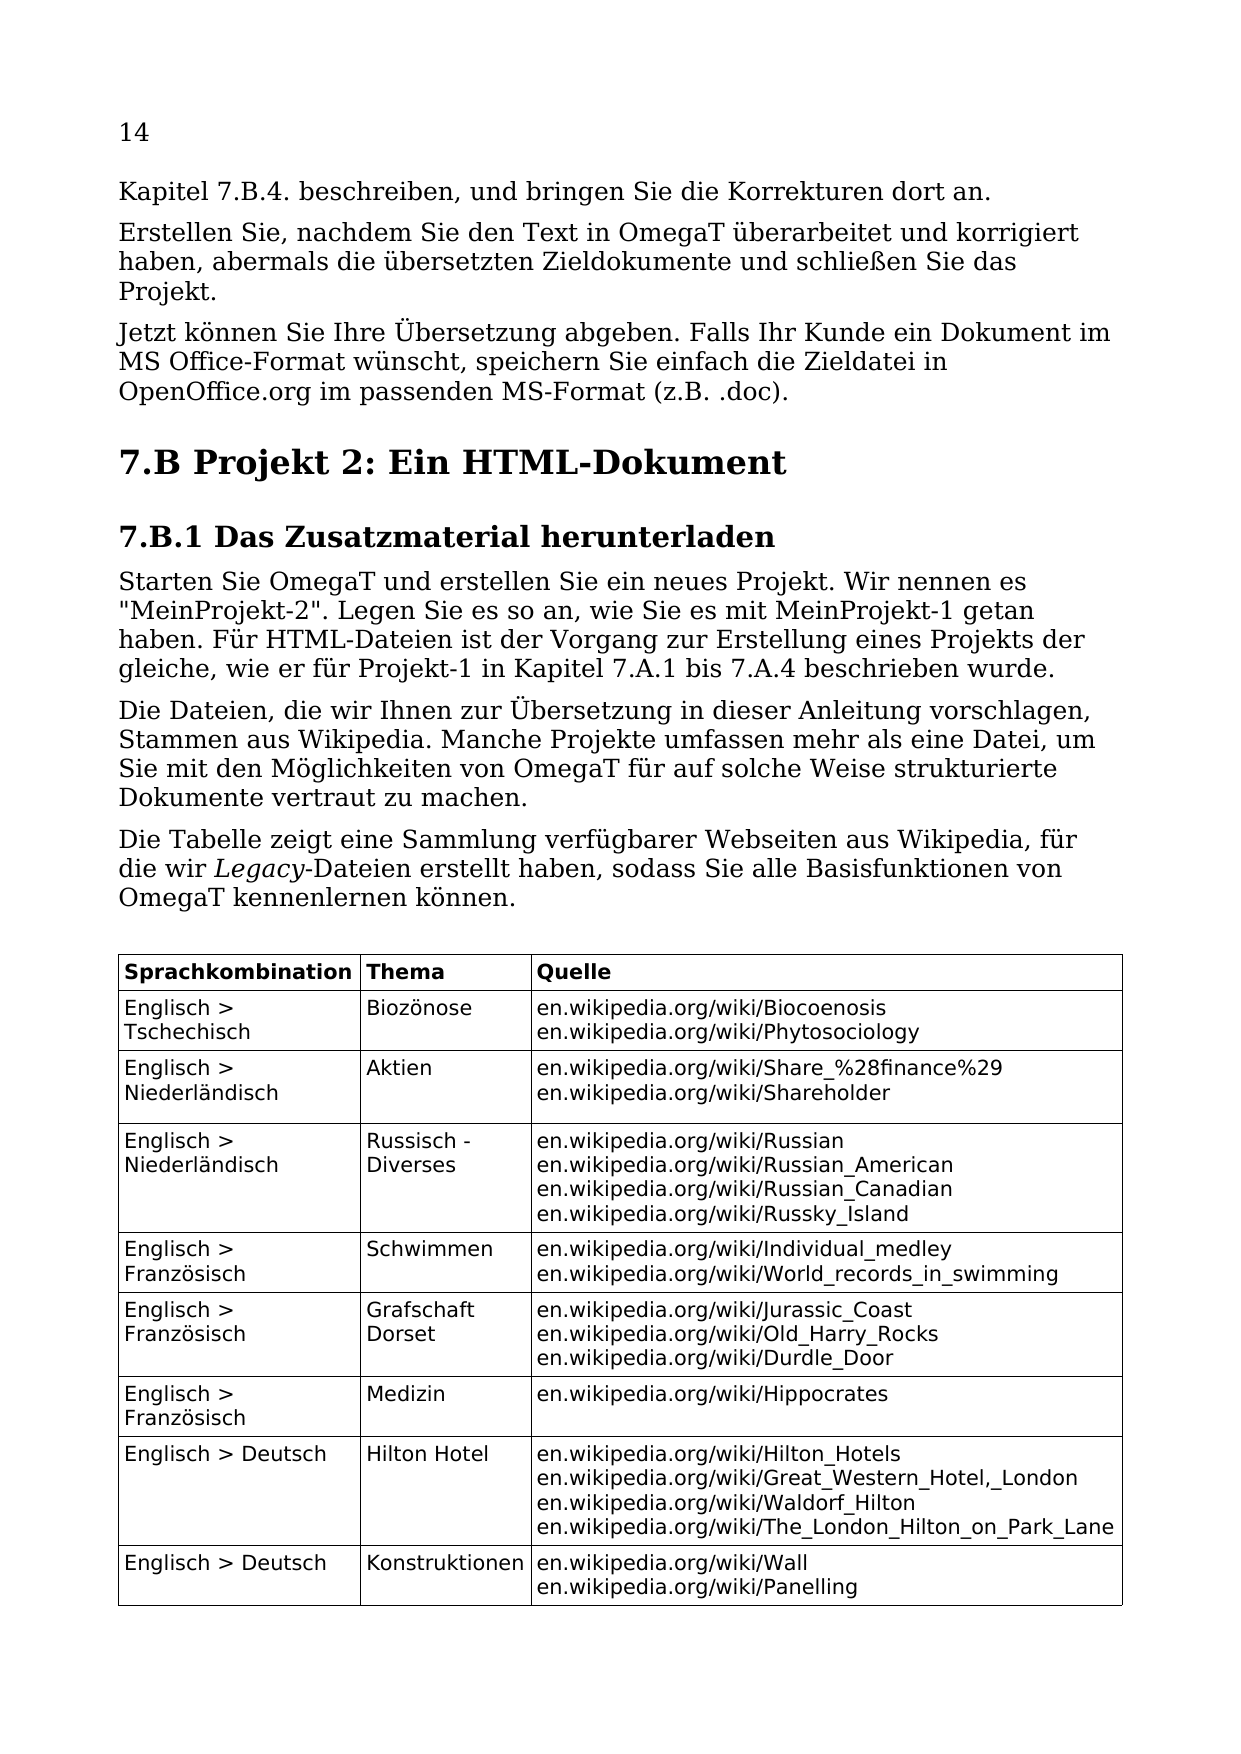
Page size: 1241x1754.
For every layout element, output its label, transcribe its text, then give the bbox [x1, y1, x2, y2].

table_cell Hilton Hotel [361, 1437, 531, 1545]
text Die Dateien, die wir Ihnen zur Übersetzung in dieser Anleitung vorschlagen, Stammen aus Wikipedia. Manche Projekte umfassen mehr als eine Datei, um Sie mit den Möglichkeiten von OmegaT für auf solche Weise strukturierte Dokumente vertraut zu machen. [118, 696, 1122, 813]
table_cell en.wikipedia.org/wiki/Biocoenosis en.wikipedia.org/wiki/Phytosociology [532, 991, 1122, 1050]
text Kapitel 7.B.4. beschreiben, und bringen Sie die Korrekturen dort an. [118, 177, 1122, 206]
table_header Sprachkombination [119, 955, 360, 990]
table_cell Englisch > Französisch [119, 1293, 360, 1376]
table_cell Englisch > Deutsch [119, 1437, 360, 1545]
table_cell Englisch > Französisch [119, 1377, 360, 1436]
table_cell Englisch > Tschechisch [119, 991, 360, 1050]
table_cell Englisch > Niederländisch [119, 1124, 360, 1232]
table_header Quelle [532, 955, 1122, 990]
table_cell Russisch - Diverses [361, 1124, 531, 1232]
table_cell en.wikipedia.org/wiki/Jurassic_Coast en.wikipedia.org/wiki/Old_Harry_Rocks en.wikipedia.org/wiki/Durdle_Door [532, 1293, 1122, 1376]
table_cell Grafschaft Dorset [361, 1293, 531, 1376]
text Die Tabelle zeigt eine Sammlung verfügbarer Webseiten aus Wikipedia, für die wir Legacy-Dateien erstellt haben, sodass Sie alle Basisfunktionen von OmegaT kennenlernen können. [118, 825, 1122, 942]
table_cell en.wikipedia.org/wiki/Wall en.wikipedia.org/wiki/Panelling [532, 1546, 1122, 1605]
table_cell Aktien [361, 1051, 531, 1123]
table_cell Konstruktionen [361, 1546, 531, 1605]
table_cell en.wikipedia.org/wiki/Hippocrates [532, 1377, 1122, 1436]
table_header Thema [361, 955, 531, 990]
table_cell Englisch > Deutsch [119, 1546, 360, 1605]
text Jetzt können Sie Ihre Übersetzung abgeben. Falls Ihr Kunde ein Dokument im MS Office-Format wünscht, speichern Sie einfach die Zieldatei in OpenOffice.org im passenden MS-Format (z.B. .doc). [118, 318, 1122, 406]
table_cell en.wikipedia.org/wiki/Share_%28finance%29 en.wikipedia.org/wiki/Shareholder [532, 1051, 1122, 1123]
text Starten Sie OmegaT und erstellen Sie ein neues Projekt. Wir nennen es "MeinProjekt-2". Legen Sie es so an, wie Sie es mit MeinProjekt-1 getan haben. Für HTML-Dateien ist der Vorgang zur Erstellung eines Projekts der gleiche, wie er für Projekt-1 in Kapitel 7.A.1 bis 7.A.4 beschrieben wurde. [118, 567, 1122, 683]
table_cell Biozönose [361, 991, 531, 1050]
table_cell Schwimmen [361, 1233, 531, 1292]
text Erstellen Sie, nachdem Sie den Text in OmegaT überarbeitet und korrigiert haben, abermals die übersetzten Zieldokumente und schließen Sie das Projekt. [118, 218, 1122, 306]
table_cell en.wikipedia.org/wiki/Hilton_Hotels en.wikipedia.org/wiki/Great_Western_Hotel,_London en.wikipedia.org/wiki/Waldorf_Hilton en.wikipedia.org/wiki/The_London_Hilton_on_Park_Lane [532, 1437, 1122, 1545]
subtitle 7.B.1 Das Zusatzmaterial herunterladen [118, 520, 1122, 554]
table_cell en.wikipedia.org/wiki/Individual_medley en.wikipedia.org/wiki/World_records_in_swimming [532, 1233, 1122, 1292]
subtitle 7.B Projekt 2: Ein HTML-Dokument [118, 443, 1122, 483]
table_cell en.wikipedia.org/wiki/Russian en.wikipedia.org/wiki/Russian_American en.wikipedia.org/wiki/Russian_Canadian en.wikipedia.org/wiki/Russky_Island [532, 1124, 1122, 1232]
table_cell Englisch > Französisch [119, 1233, 360, 1292]
table_cell Englisch > Niederländisch [119, 1051, 360, 1123]
table_cell Medizin [361, 1377, 531, 1436]
